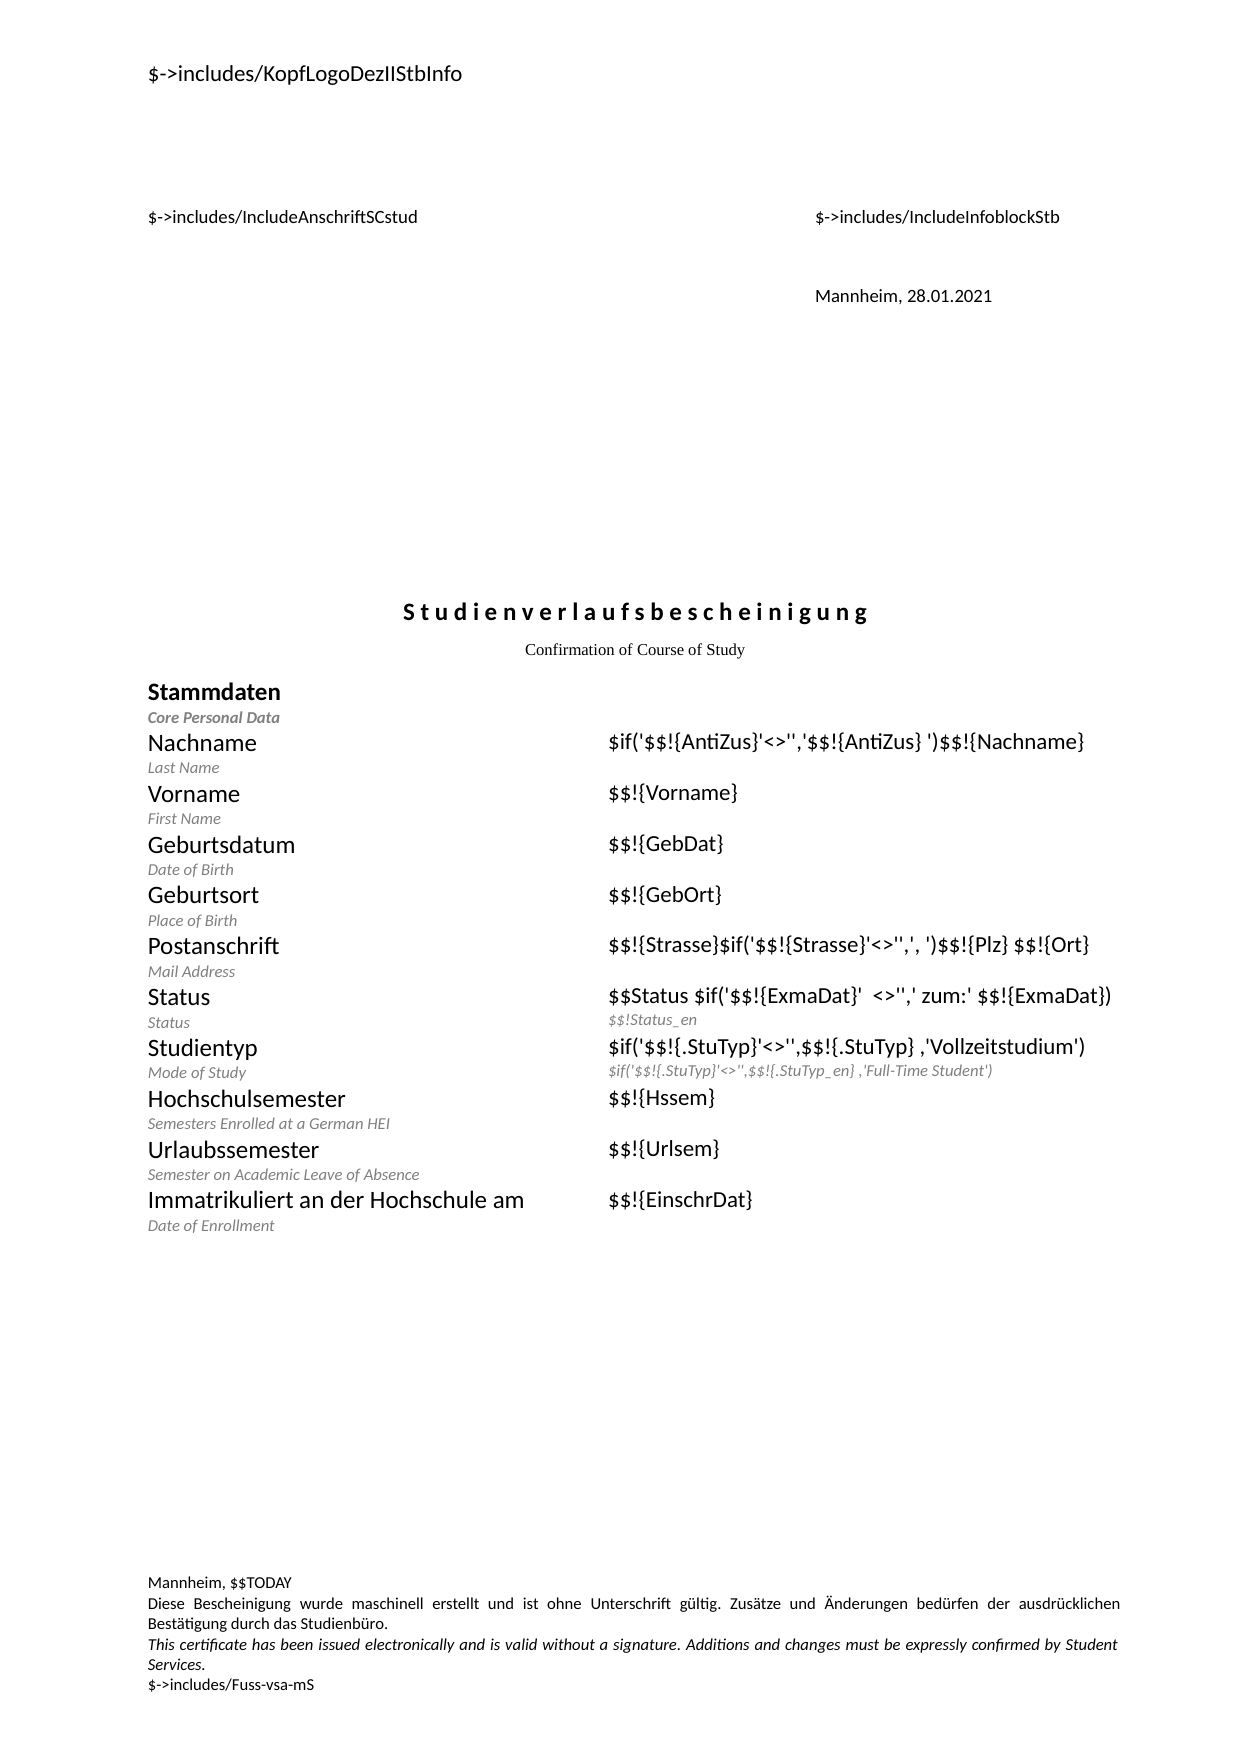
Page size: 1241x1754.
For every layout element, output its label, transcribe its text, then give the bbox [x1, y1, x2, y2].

table_cell $$!{EinschrDat} [608, 1185, 1122, 1236]
table_cell $$!{GebOrt} [608, 880, 1122, 931]
table_cell Status Status [148, 981, 608, 1032]
text Stammdaten [148, 676, 1122, 707]
table_cell $$!{GebDat} [608, 829, 1122, 880]
table_cell Postanschrift Mail Address [148, 931, 608, 981]
table_cell $if('$$!{.StuTyp}'<>'',$$!{.StuTyp} ,'Vollzeitstudium') $if('$$!{.StuTyp}'<>'',$$!{.StuTyp_en} ,'Full-Time Student') [608, 1032, 1122, 1083]
table_header Nachname Last Name [148, 727, 608, 778]
table_cell Studientyp Mode of Study [148, 1032, 608, 1083]
text Core Personal Data [148, 707, 1122, 727]
table_header $->includes/IncludeInfoblockStb Mannheim, 28.01.2021 [815, 205, 1122, 571]
table_cell $$!{Strasse}$if('$$!{Strasse}'<>'',', ')$$!{Plz} $$!{Ort} [608, 931, 1122, 981]
subtitle S t u d i e n v e r l a u f s b e s c h e i n i g u n g [148, 596, 1122, 627]
table_cell Geburtsdatum Date of Birth [148, 829, 608, 880]
table_cell Immatrikuliert an der Hochschule am Date of Enrollment [148, 1185, 608, 1236]
table_cell Urlaubssemester Semester on Academic Leave of Absence [148, 1134, 608, 1185]
text Confirmation of Course of Study [148, 639, 1122, 658]
table_cell $$!{Hssem} [608, 1083, 1122, 1134]
table_header $if('$$!{AntiZus}'<>'','$$!{AntiZus} ')$$!{Nachname} [608, 727, 1122, 778]
table_cell Vorname First Name [148, 778, 608, 829]
table_cell $$!{Vorname} [608, 778, 1122, 829]
table_cell $$Status $if('$$!{ExmaDat}' <>'',' zum:' $$!{ExmaDat}) $$!Status_en [608, 981, 1122, 1032]
table_cell Geburtsort Place of Birth [148, 880, 608, 931]
table_header $->includes/IncludeAnschriftSCstud [148, 205, 815, 571]
table_cell Hochschulsemester Semesters Enrolled at a German HEI [148, 1083, 608, 1134]
table_cell $$!{Urlsem} [608, 1134, 1122, 1185]
